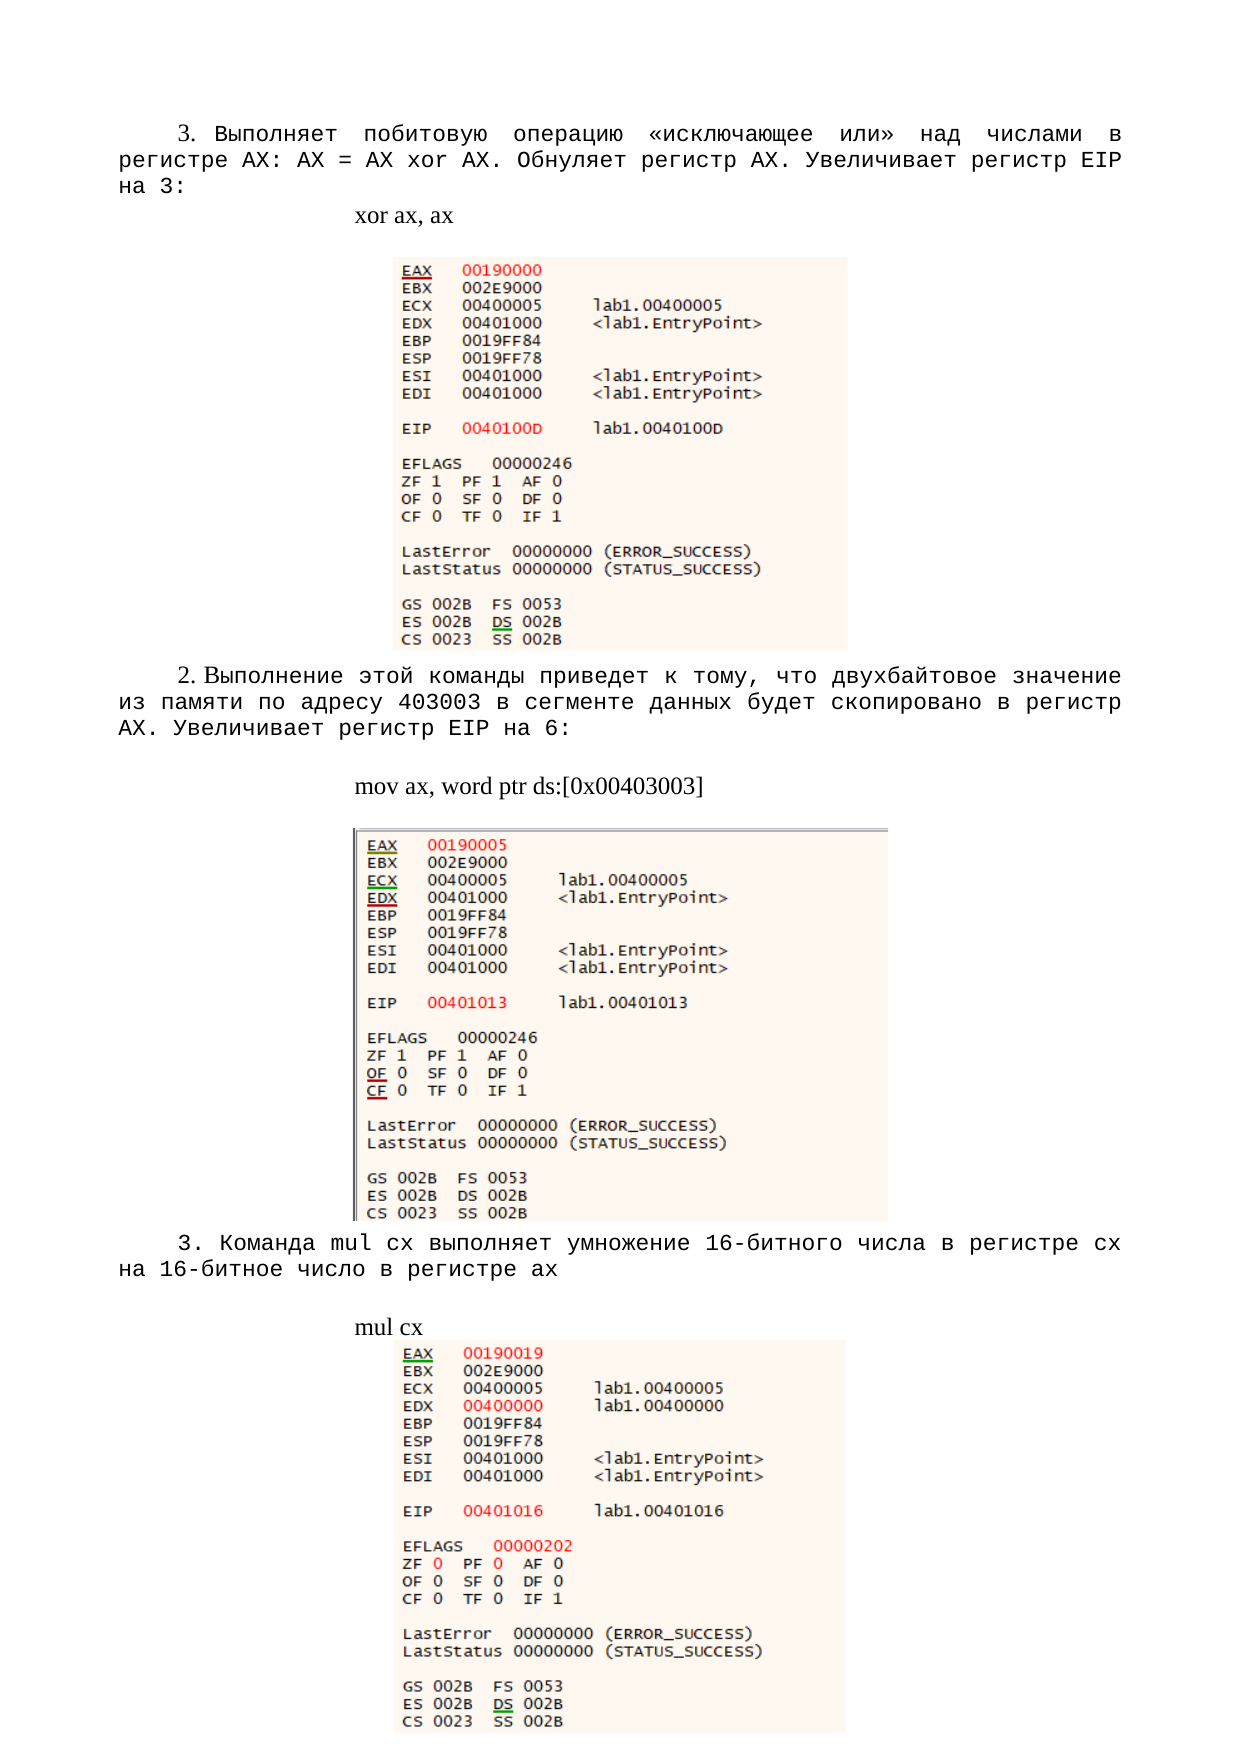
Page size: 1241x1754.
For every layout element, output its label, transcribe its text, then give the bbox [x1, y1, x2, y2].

text 3. Команда mul cx выполняет умножение 16-битного числа в регистре cx на 16-битное число в регистре ax [118, 1231, 1122, 1283]
text mul cx [118, 1312, 1122, 1340]
text 2. Выполнение этой команды приведет к тому, что двухбайтовое значение из памяти по адресу 403003 в сегменте данных будет скопировано в регистр AX. Увеличивает регистр EIP на 6: [118, 660, 1122, 742]
text 3. Выполняет побитовую операцию «исключающее или» над числами в регистре AX: AX = AX xor AX. Обнуляет регистр AX. Увеличивает регистр EIP на 3: [118, 118, 1122, 200]
picture [393, 1340, 847, 1733]
picture [352, 828, 889, 1221]
text mov ax, word ptr ds:[0x00403003] [118, 771, 1122, 800]
picture [392, 257, 848, 651]
text xor ax, ax [118, 200, 1122, 229]
